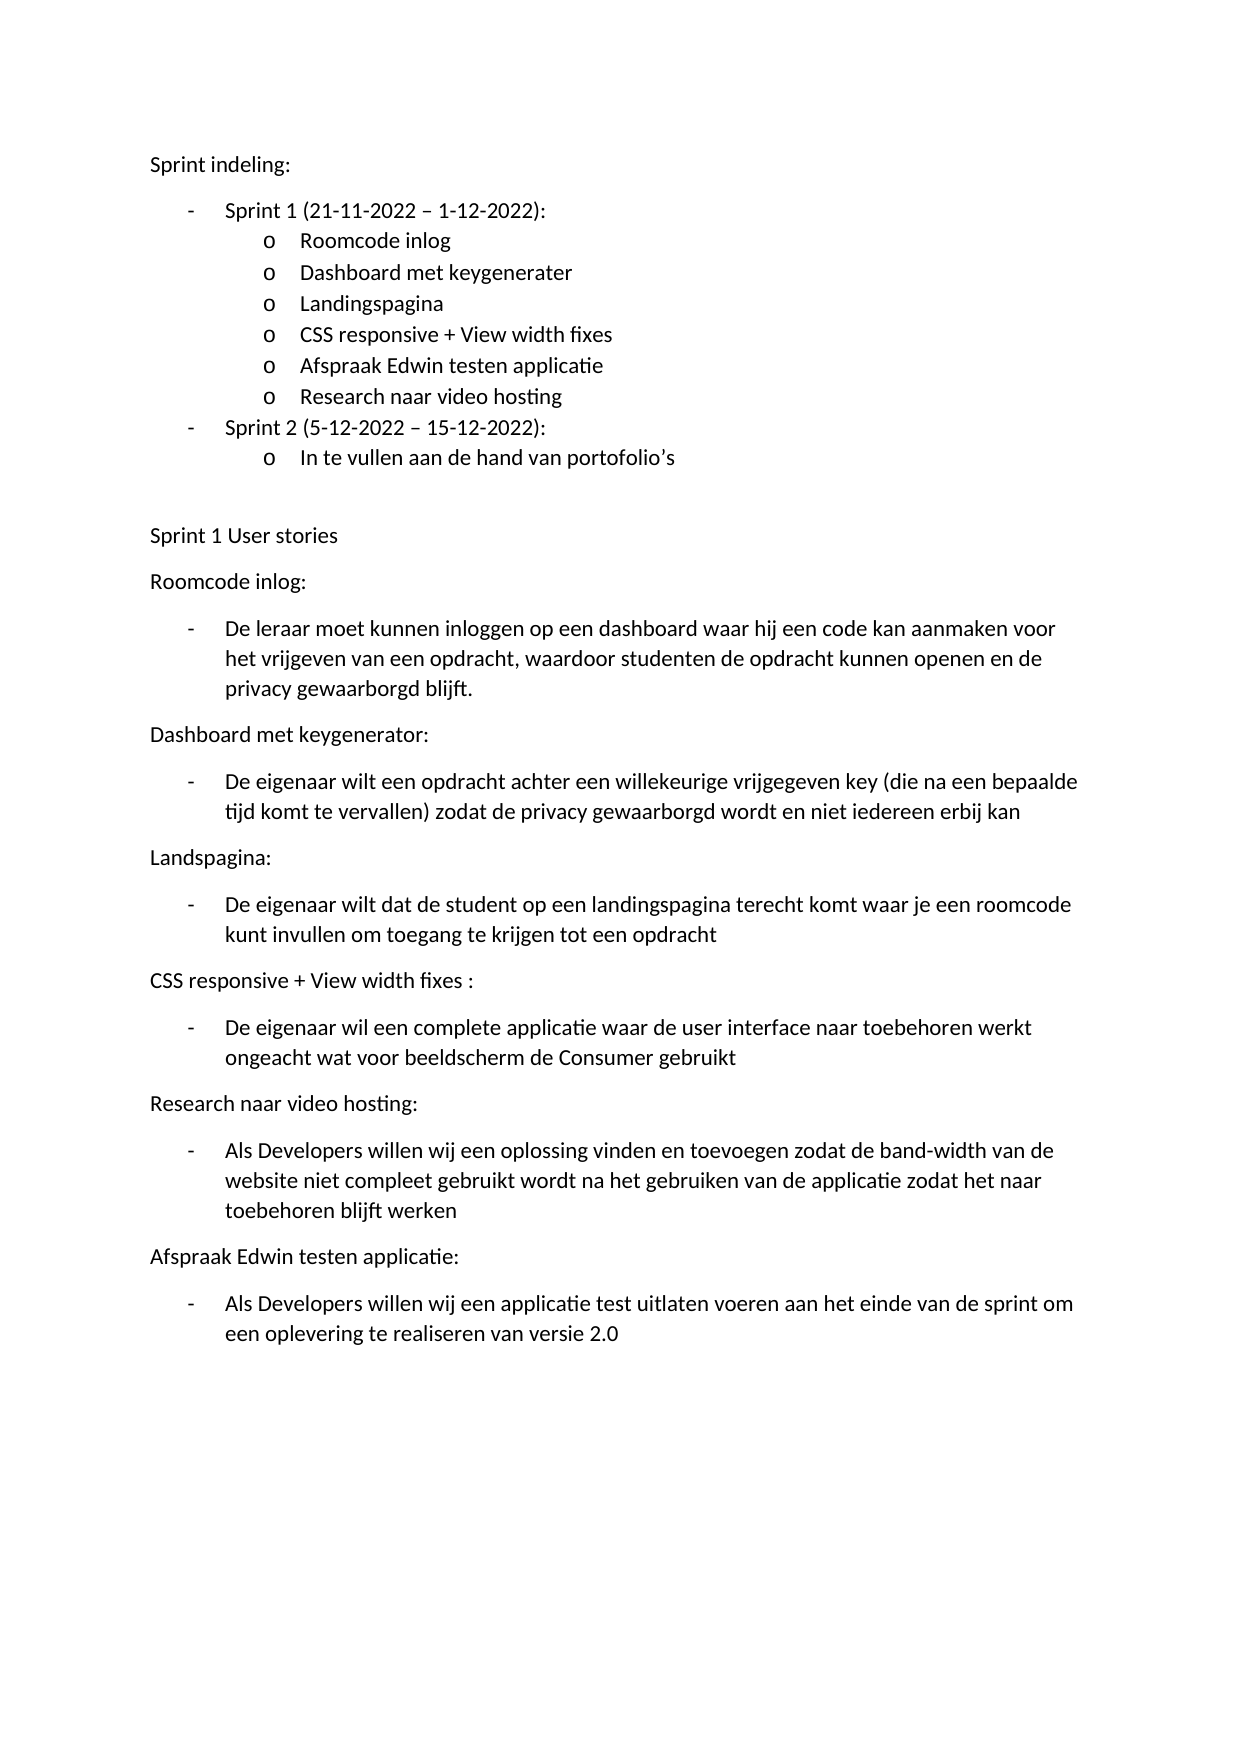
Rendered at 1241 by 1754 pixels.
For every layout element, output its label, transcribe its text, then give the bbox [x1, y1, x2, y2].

list De eigenaar wilt dat de student op een landingspagina terecht komt waar je een roomcode kunt invullen om toegang te krijgen tot een opdracht [187, 890, 1090, 948]
list Landingspagina [262, 289, 1090, 318]
text CSS responsive + View width fixes : [150, 966, 1090, 994]
list CSS responsive + View width fixes [262, 320, 1090, 349]
text Research naar video hosting: [150, 1089, 1090, 1117]
list Als Developers willen wij een oplossing vinden en toevoegen zodat de band-width van de website niet compleet gebruikt wordt na het gebruiken van de applicatie zodat het naar toebehoren blijft werken [187, 1136, 1090, 1224]
list Sprint 2 (5-12-2022 – 15-12-2022): [187, 413, 1090, 441]
list De eigenaar wil een complete applicatie waar de user interface naar toebehoren werkt ongeacht wat voor beeldscherm de Consumer gebruikt [187, 1013, 1090, 1071]
text Sprint indeling: [150, 150, 1090, 178]
list De leraar moet kunnen inloggen op een dashboard waar hij een code kan aanmaken voor het vrijgeven van een opdracht, waardoor studenten de opdracht kunnen openen en de privacy gewaarborgd blijft. [187, 614, 1090, 702]
list Afspraak Edwin testen applicatie [262, 351, 1090, 380]
list Research naar video hosting [262, 382, 1090, 411]
list Als Developers willen wij een applicatie test uitlaten voeren aan het einde van de sprint om een oplevering te realiseren van versie 2.0 [187, 1289, 1090, 1347]
list In te vullen aan de hand van portofolio’s [262, 443, 1090, 472]
text Sprint 1 User stories [150, 521, 1090, 549]
list De eigenaar wilt een opdracht achter een willekeurige vrijgegeven key (die na een bepaalde tijd komt te vervallen) zodat de privacy gewaarborgd wordt en niet iedereen erbij kan [187, 767, 1090, 825]
text Afspraak Edwin testen applicatie: [150, 1242, 1090, 1270]
list Roomcode inlog [262, 226, 1090, 256]
text Dashboard met keygenerator: [150, 720, 1090, 748]
list Sprint 1 (21-11-2022 – 1-12-2022): [187, 197, 1090, 224]
text Roomcode inlog: [150, 567, 1090, 596]
text Landspagina: [150, 843, 1090, 871]
list Dashboard met keygenerater [262, 258, 1090, 287]
